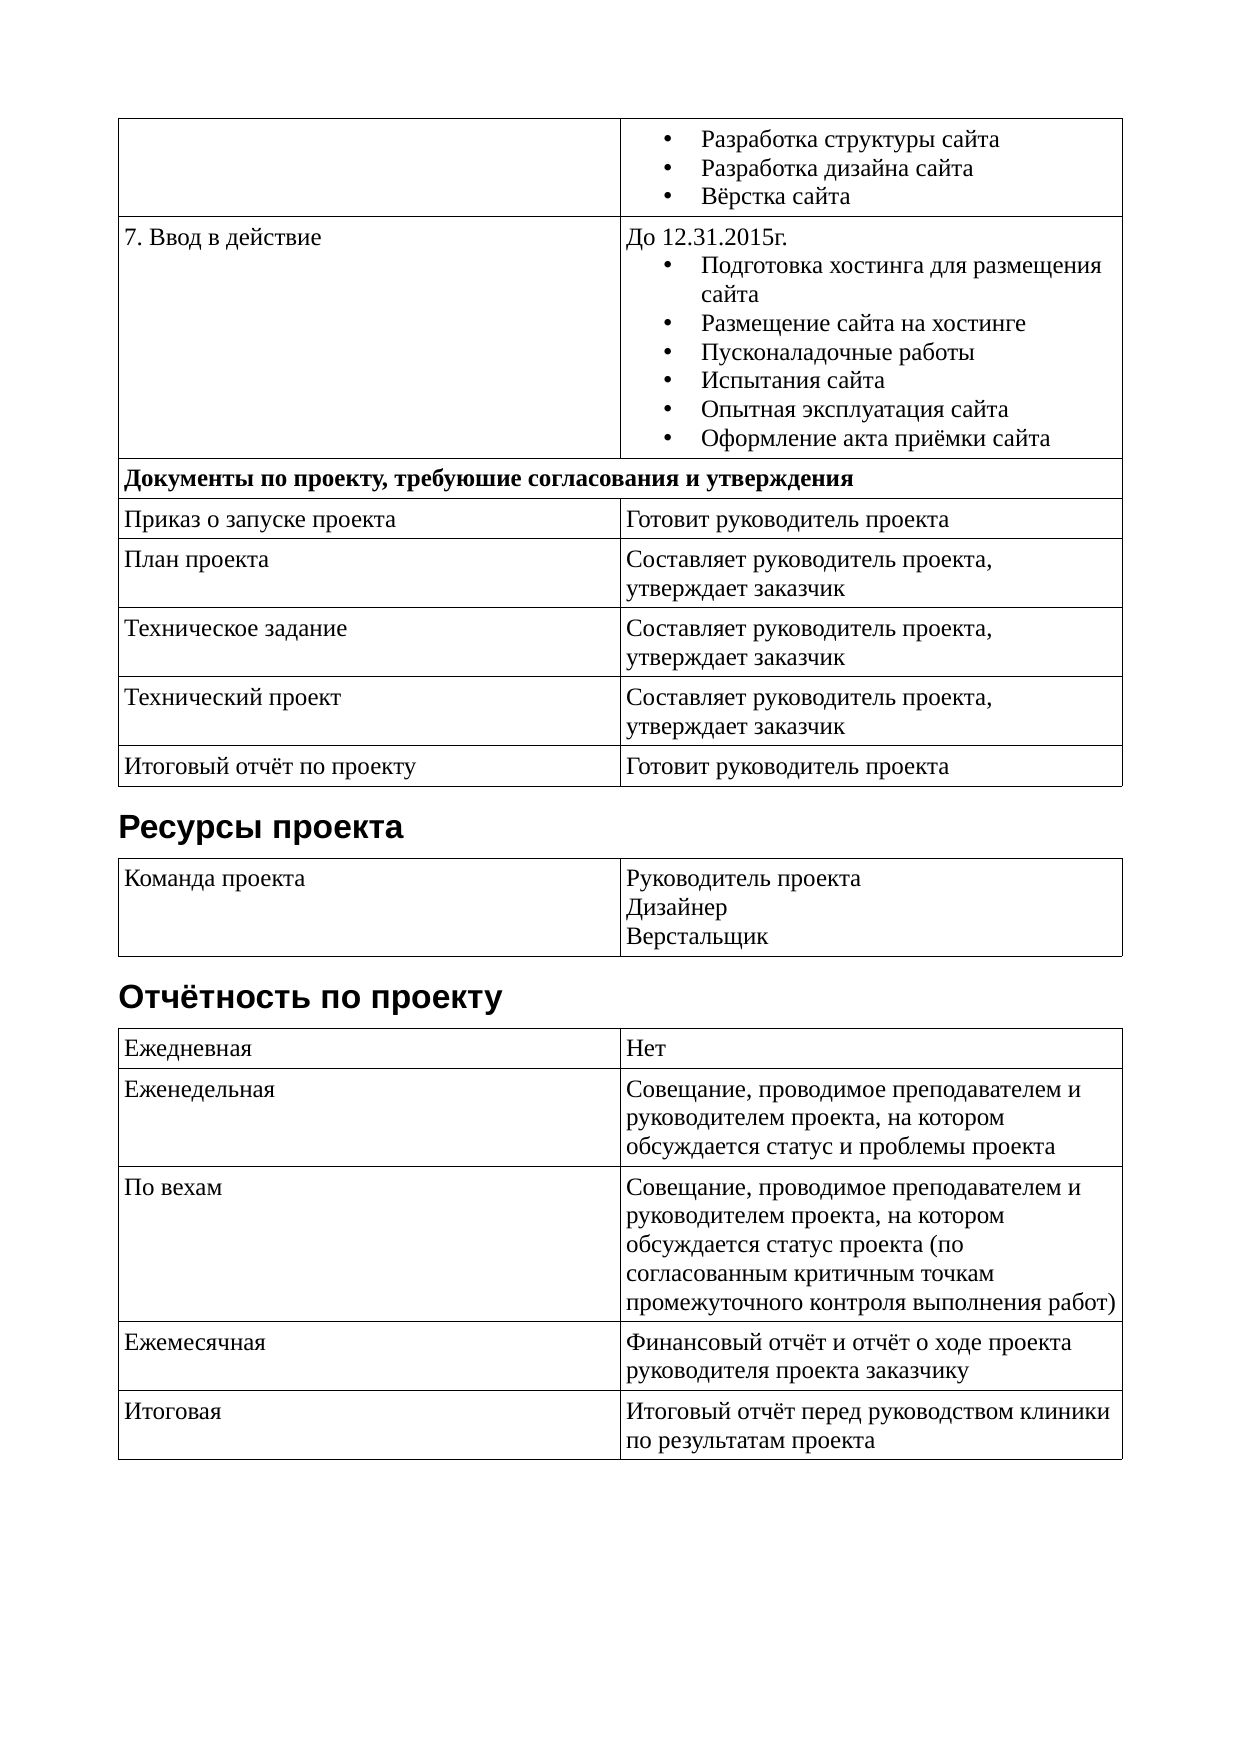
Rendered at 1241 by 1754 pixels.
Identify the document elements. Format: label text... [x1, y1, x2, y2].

table_cell По вехам [119, 1167, 620, 1321]
table_cell Составляет руководитель проекта, утверждает заказчик [621, 539, 1122, 607]
subtitle Ресурсы проекта [118, 807, 1122, 845]
table_cell Еженедельная [119, 1069, 620, 1166]
table_cell Готовит руководитель проекта [621, 746, 1122, 786]
table_header Команда проекта [119, 859, 620, 956]
table_cell Приказ о запуске проекта [119, 499, 620, 538]
table_cell Готовит руководитель проекта [621, 499, 1122, 538]
table_cell Техническое задание [119, 608, 620, 676]
table_cell Совещание, проводимое преподавателем и руководителем проекта, на котором обсуждается статус и проблемы проекта [621, 1069, 1122, 1166]
subtitle Отчётность по проекту [118, 976, 1122, 1015]
table_cell До 12.31.2015г. Подготовка хостинга для размещения сайта Размещение сайта на хостинге Пусконаладочные работы Испытания сайта Опытная эксплуатация сайта Оформление акта приёмки сайта [621, 217, 1122, 457]
table_cell Составляет руководитель проекта, утверждает заказчик [621, 677, 1122, 745]
table_header Нет [621, 1029, 1122, 1068]
table_cell Документы по проекту, требуюшие согласования и утверждения [119, 459, 1122, 498]
table_cell Итоговый отчёт перед руководством клиники по результатам проекта [621, 1391, 1122, 1459]
table_header Ежедневная [119, 1029, 620, 1068]
table_cell [119, 119, 620, 216]
table_cell 7. Ввод в действие [119, 217, 620, 457]
table_cell Составляет руководитель проекта, утверждает заказчик [621, 608, 1122, 676]
table_cell До 3.12.2015г. Разработка структуры сайта Разработка дизайна сайта Вёрстка сайта [621, 119, 1122, 216]
table_cell План проекта [119, 539, 620, 607]
table_header Руководитель проекта Дизайнер Верстальщик [621, 859, 1122, 956]
table_cell Технический проект [119, 677, 620, 745]
table_cell Совещание, проводимое преподавателем и руководителем проекта, на котором обсуждается статус проекта (по согласованным критичным точкам промежуточного контроля выполнения работ) [621, 1167, 1122, 1321]
table_cell Итоговый отчёт по проекту [119, 746, 620, 786]
table_cell Ежемесячная [119, 1322, 620, 1390]
table_cell Итоговая [119, 1391, 620, 1459]
table_cell Финансовый отчёт и отчёт о ходе проекта руководителя проекта заказчику [621, 1322, 1122, 1390]
